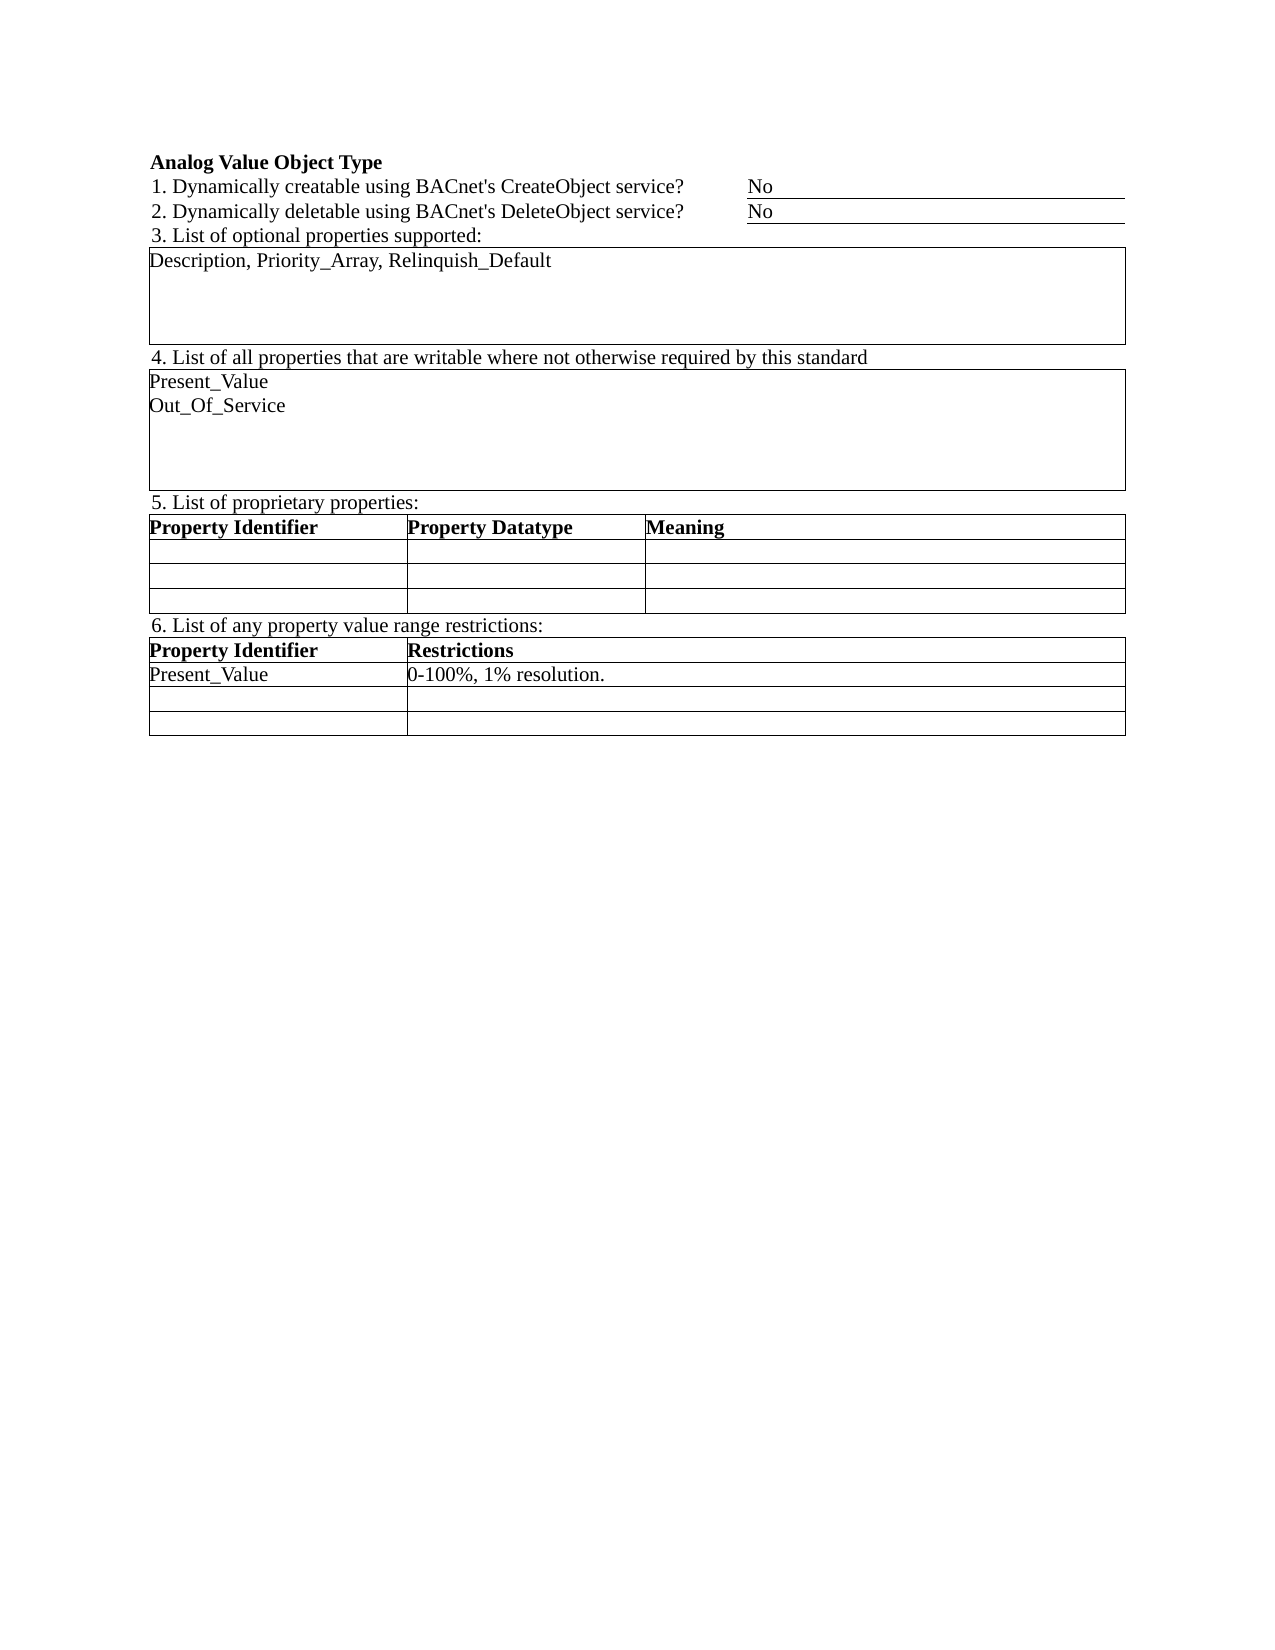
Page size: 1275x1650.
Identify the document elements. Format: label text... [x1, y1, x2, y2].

table_cell [408, 687, 1125, 711]
table_cell [150, 564, 407, 588]
table_cell Meaning [646, 515, 1125, 539]
table_cell Present_Value Out_Of_Service [150, 370, 1125, 489]
table_cell [150, 712, 407, 735]
table_cell [408, 589, 645, 612]
table_cell [408, 540, 645, 563]
table_cell [646, 564, 1125, 588]
table_cell 3. List of optional properties supported: [151, 223, 1125, 247]
table_cell [150, 589, 407, 612]
table_cell Property Datatype [408, 515, 645, 539]
table_cell [646, 540, 1125, 563]
table_cell [150, 540, 407, 563]
table_header 1. Dynamically creatable using BACnet's CreateObject service? [151, 174, 747, 198]
table_cell 2. Dynamically deletable using BACnet's DeleteObject service? [151, 198, 747, 223]
table_cell Description, Priority_Array, Relinquish_Default [150, 248, 1125, 344]
text Analog Value Object Type [150, 150, 1125, 174]
table_cell [646, 589, 1125, 612]
table_cell Present_Value [150, 663, 407, 686]
table_cell Property Identifier [150, 515, 407, 539]
table_cell No [747, 199, 1125, 223]
table_cell 6. List of any property value range restrictions: [151, 614, 1125, 637]
table_cell Restrictions [408, 638, 1125, 662]
table_cell 4. List of all properties that are writable where not otherwise required by this standard [151, 345, 1125, 369]
table_cell Property Identifier [150, 638, 407, 662]
table_header No [747, 174, 1125, 198]
table_cell [408, 564, 645, 588]
table_cell [150, 687, 407, 711]
table_cell 0-100%, 1% resolution. [408, 663, 1125, 686]
table_cell [408, 712, 1125, 735]
table_cell 5. List of proprietary properties: [151, 491, 1125, 514]
